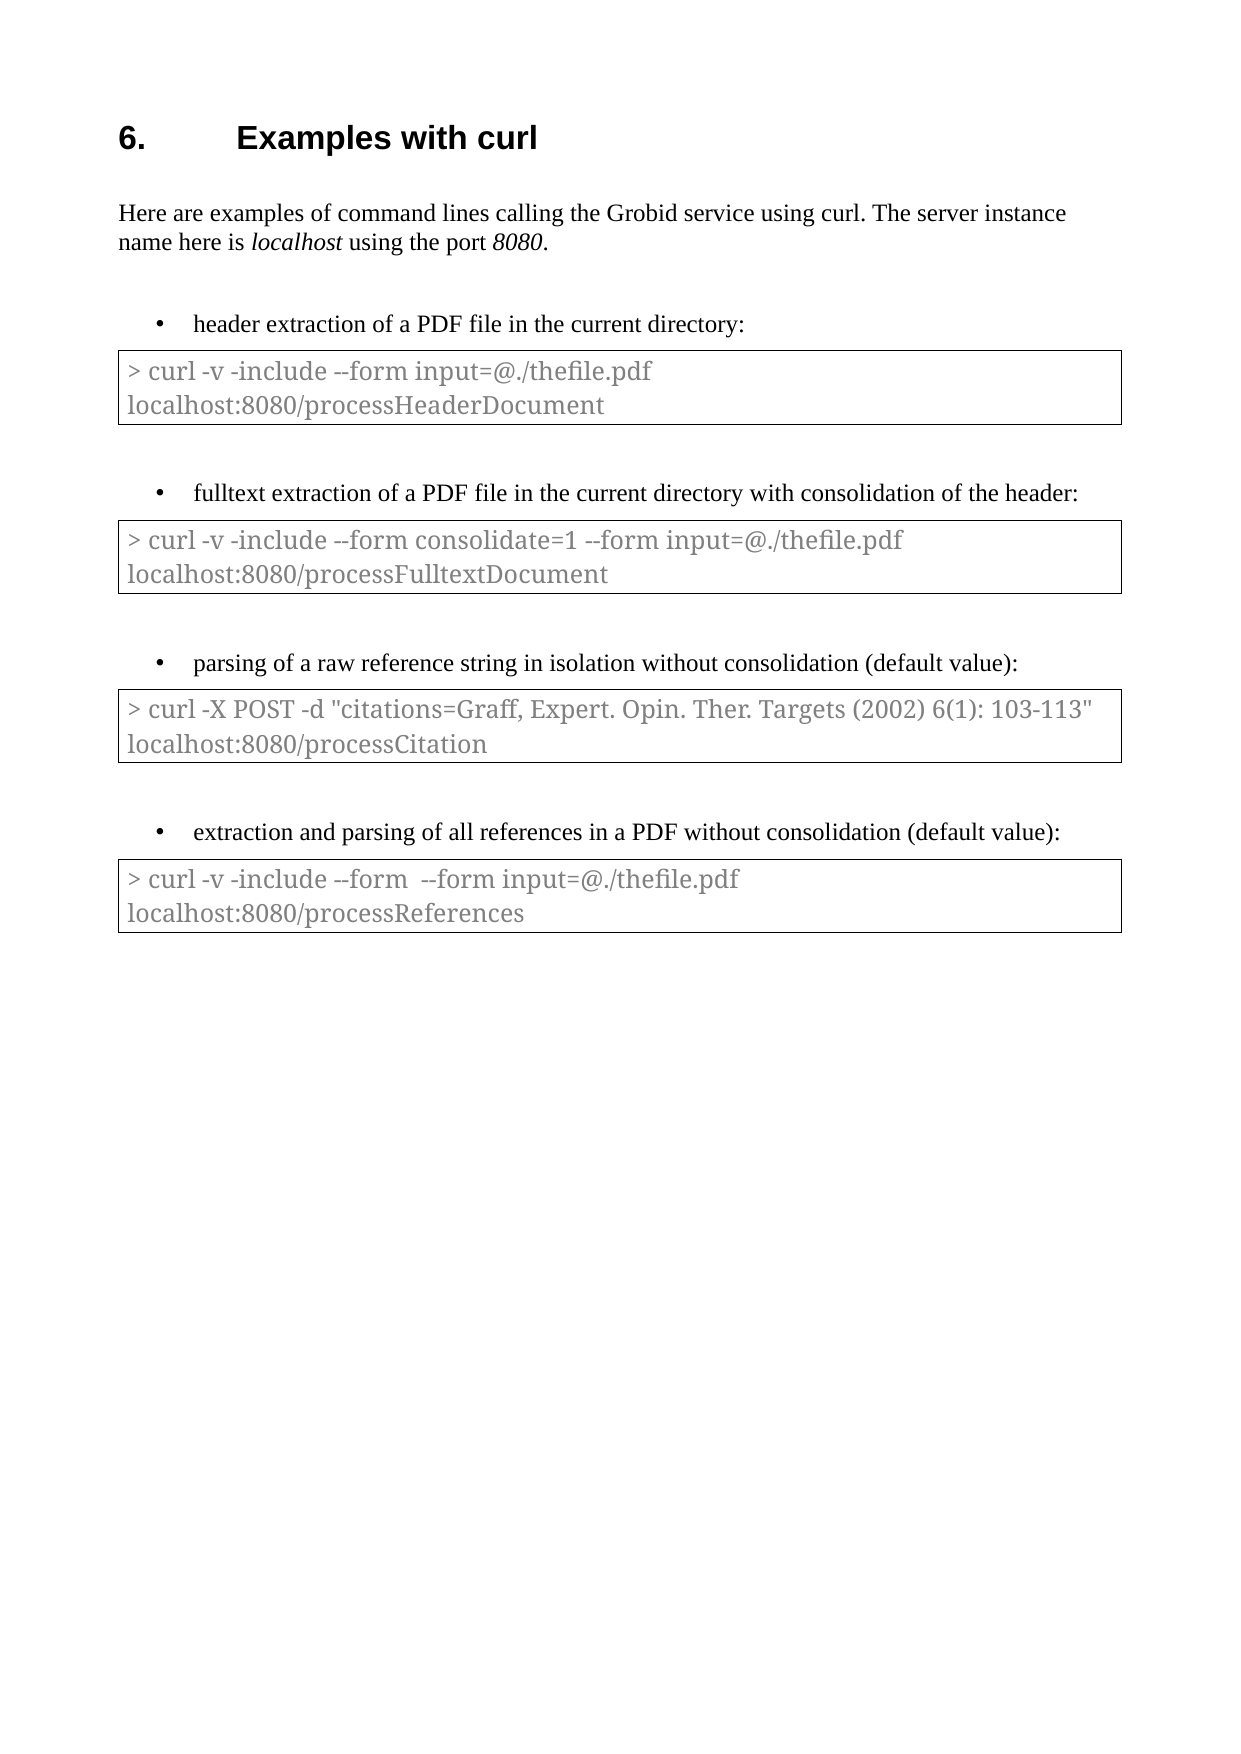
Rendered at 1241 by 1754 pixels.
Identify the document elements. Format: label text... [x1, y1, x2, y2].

subtitle Examples with curl [118, 118, 1122, 157]
text > curl -v -include --form consolidate=1 --form input=@./thefile.pdf localhost:8080/processFulltextDocument [119, 521, 1121, 593]
list parsing of a raw reference string in isolation without consolidation (default value): [156, 648, 1122, 677]
text > curl -v -include --form input=@./thefile.pdf localhost:8080/processHeaderDocument [119, 351, 1121, 424]
list fulltext extraction of a PDF file in the current directory with consolidation of the header: [156, 478, 1122, 507]
list extraction and parsing of all references in a PDF without consolidation (default value): [156, 817, 1122, 846]
text > curl -v -include --form --form input=@./thefile.pdf localhost:8080/processReferences [119, 860, 1121, 932]
text > curl -X POST -d "citations=Graff, Expert. Opin. Ther. Targets (2002) 6(1): 103-113" localhost:8080/processCitation [119, 690, 1121, 762]
list header extraction of a PDF file in the current directory: [156, 309, 1122, 338]
text Here are examples of command lines calling the Grobid service using curl. The server instance name here is localhost using the port 8080. [118, 198, 1122, 255]
